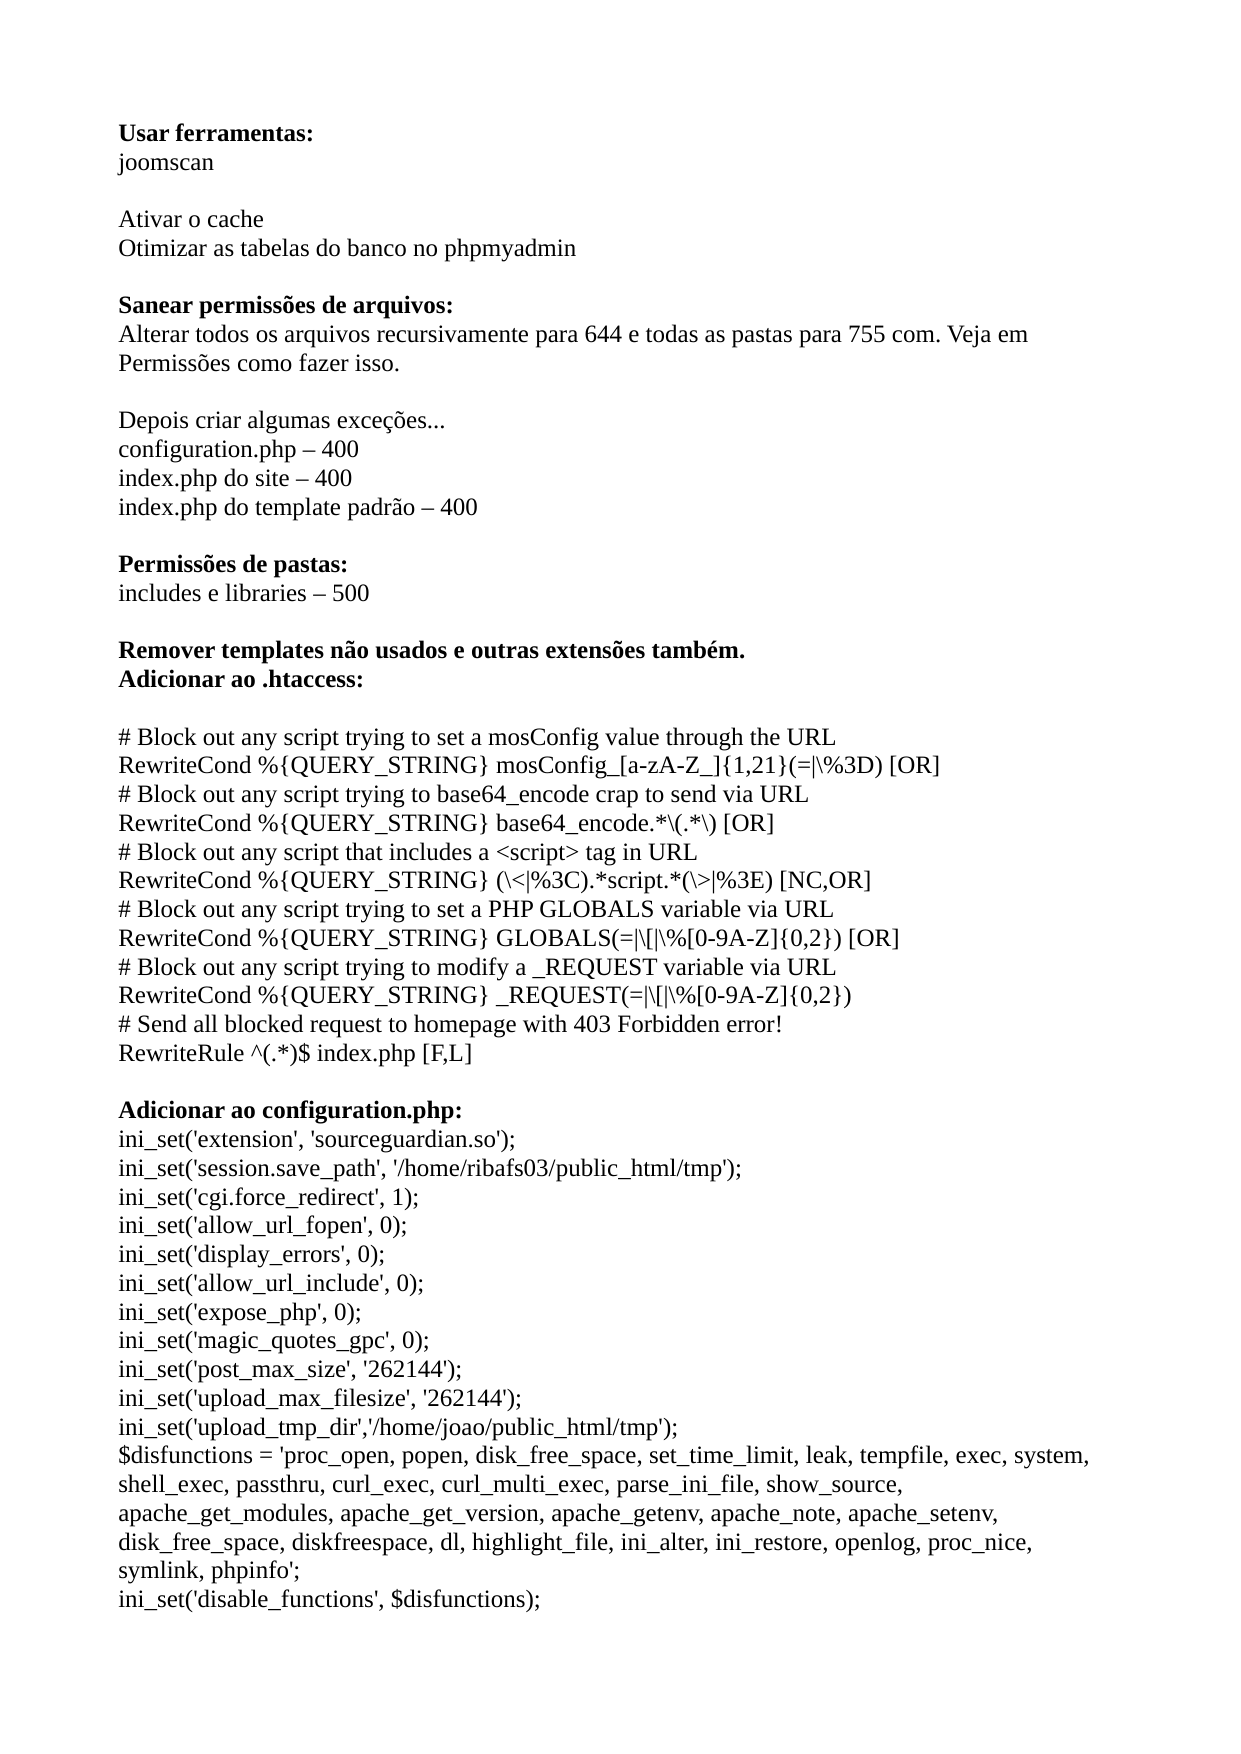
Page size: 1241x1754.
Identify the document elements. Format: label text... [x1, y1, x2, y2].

text ini_set('cgi.force_redirect', 1); [118, 1182, 1122, 1211]
text # Block out any script that includes a <script> tag in URL [118, 837, 1122, 866]
text RewriteRule ^(.*)$ index.php [F,L] [118, 1038, 1122, 1067]
text ini_set('post_max_size', '262144'); [118, 1354, 1122, 1383]
text ini_set('upload_max_filesize', '262144'); [118, 1383, 1122, 1412]
text Adicionar ao .htaccess: [118, 664, 1122, 693]
text ini_set('expose_php', 0); [118, 1297, 1122, 1326]
text Adicionar ao configuration.php: [118, 1096, 1122, 1124]
text # Block out any script trying to set a PHP GLOBALS variable via URL [118, 894, 1122, 923]
text RewriteCond %{QUERY_STRING} (\<|%3C).*script.*(\>|%3E) [NC,OR] [118, 866, 1122, 894]
text includes e libraries – 500 [118, 578, 1122, 607]
text symlink, phpinfo'; [118, 1556, 1122, 1584]
text # Block out any script trying to set a mosConfig value through the URL [118, 722, 1122, 751]
text ini_set('magic_quotes_gpc', 0); [118, 1326, 1122, 1354]
text ini_set('disable_functions', $disfunctions); [118, 1584, 1122, 1613]
text ini_set('extension', 'sourceguardian.so'); [118, 1124, 1122, 1153]
text Alterar todos os arquivos recursivamente para 644 e todas as pastas para 755 com. Veja em [118, 319, 1122, 348]
text ini_set('upload_tmp_dir','/home/joao/public_html/tmp'); [118, 1412, 1122, 1441]
text $disfunctions = 'proc_open, popen, disk_free_space, set_time_limit, leak, tempfile, exec, system, [118, 1441, 1122, 1469]
text configuration.php – 400 [118, 434, 1122, 463]
text index.php do template padrão – 400 [118, 492, 1122, 521]
text RewriteCond %{QUERY_STRING} mosConfig_[a-zA-Z_]{1,21}(=|\%3D) [OR] [118, 751, 1122, 779]
text Permissões de pastas: [118, 549, 1122, 578]
text shell_exec, passthru, curl_exec, curl_multi_exec, parse_ini_file, show_source, [118, 1469, 1122, 1498]
text ini_set('allow_url_include', 0); [118, 1268, 1122, 1297]
text # Block out any script trying to base64_encode crap to send via URL [118, 779, 1122, 808]
text Otimizar as tabelas do banco no phpmyadmin [118, 233, 1122, 262]
text Permissões como fazer isso. [118, 348, 1122, 377]
text ini_set('allow_url_fopen', 0); [118, 1211, 1122, 1239]
text RewriteCond %{QUERY_STRING} _REQUEST(=|\[|\%[0-9A-Z]{0,2}) [118, 981, 1122, 1009]
text joomscan [118, 147, 1122, 176]
text Sanear permissões de arquivos: [118, 291, 1122, 319]
text Depois criar algumas exceções... [118, 406, 1122, 434]
text RewriteCond %{QUERY_STRING} GLOBALS(=|\[|\%[0-9A-Z]{0,2}) [OR] [118, 923, 1122, 952]
text disk_free_space, diskfreespace, dl, highlight_file, ini_alter, ini_restore, openlog, proc_nice, [118, 1527, 1122, 1556]
text ini_set('display_errors', 0); [118, 1239, 1122, 1268]
text Remover templates não usados e outras extensões também. [118, 636, 1122, 664]
text Ativar o cache [118, 204, 1122, 233]
text apache_get_modules, apache_get_version, apache_getenv, apache_note, apache_setenv, [118, 1498, 1122, 1527]
text index.php do site – 400 [118, 463, 1122, 492]
text ini_set('session.save_path', '/home/ribafs03/public_html/tmp'); [118, 1153, 1122, 1182]
text RewriteCond %{QUERY_STRING} base64_encode.*\(.*\) [OR] [118, 808, 1122, 837]
text Usar ferramentas: [118, 118, 1122, 147]
text # Block out any script trying to modify a _REQUEST variable via URL [118, 952, 1122, 981]
text # Send all blocked request to homepage with 403 Forbidden error! [118, 1009, 1122, 1038]
